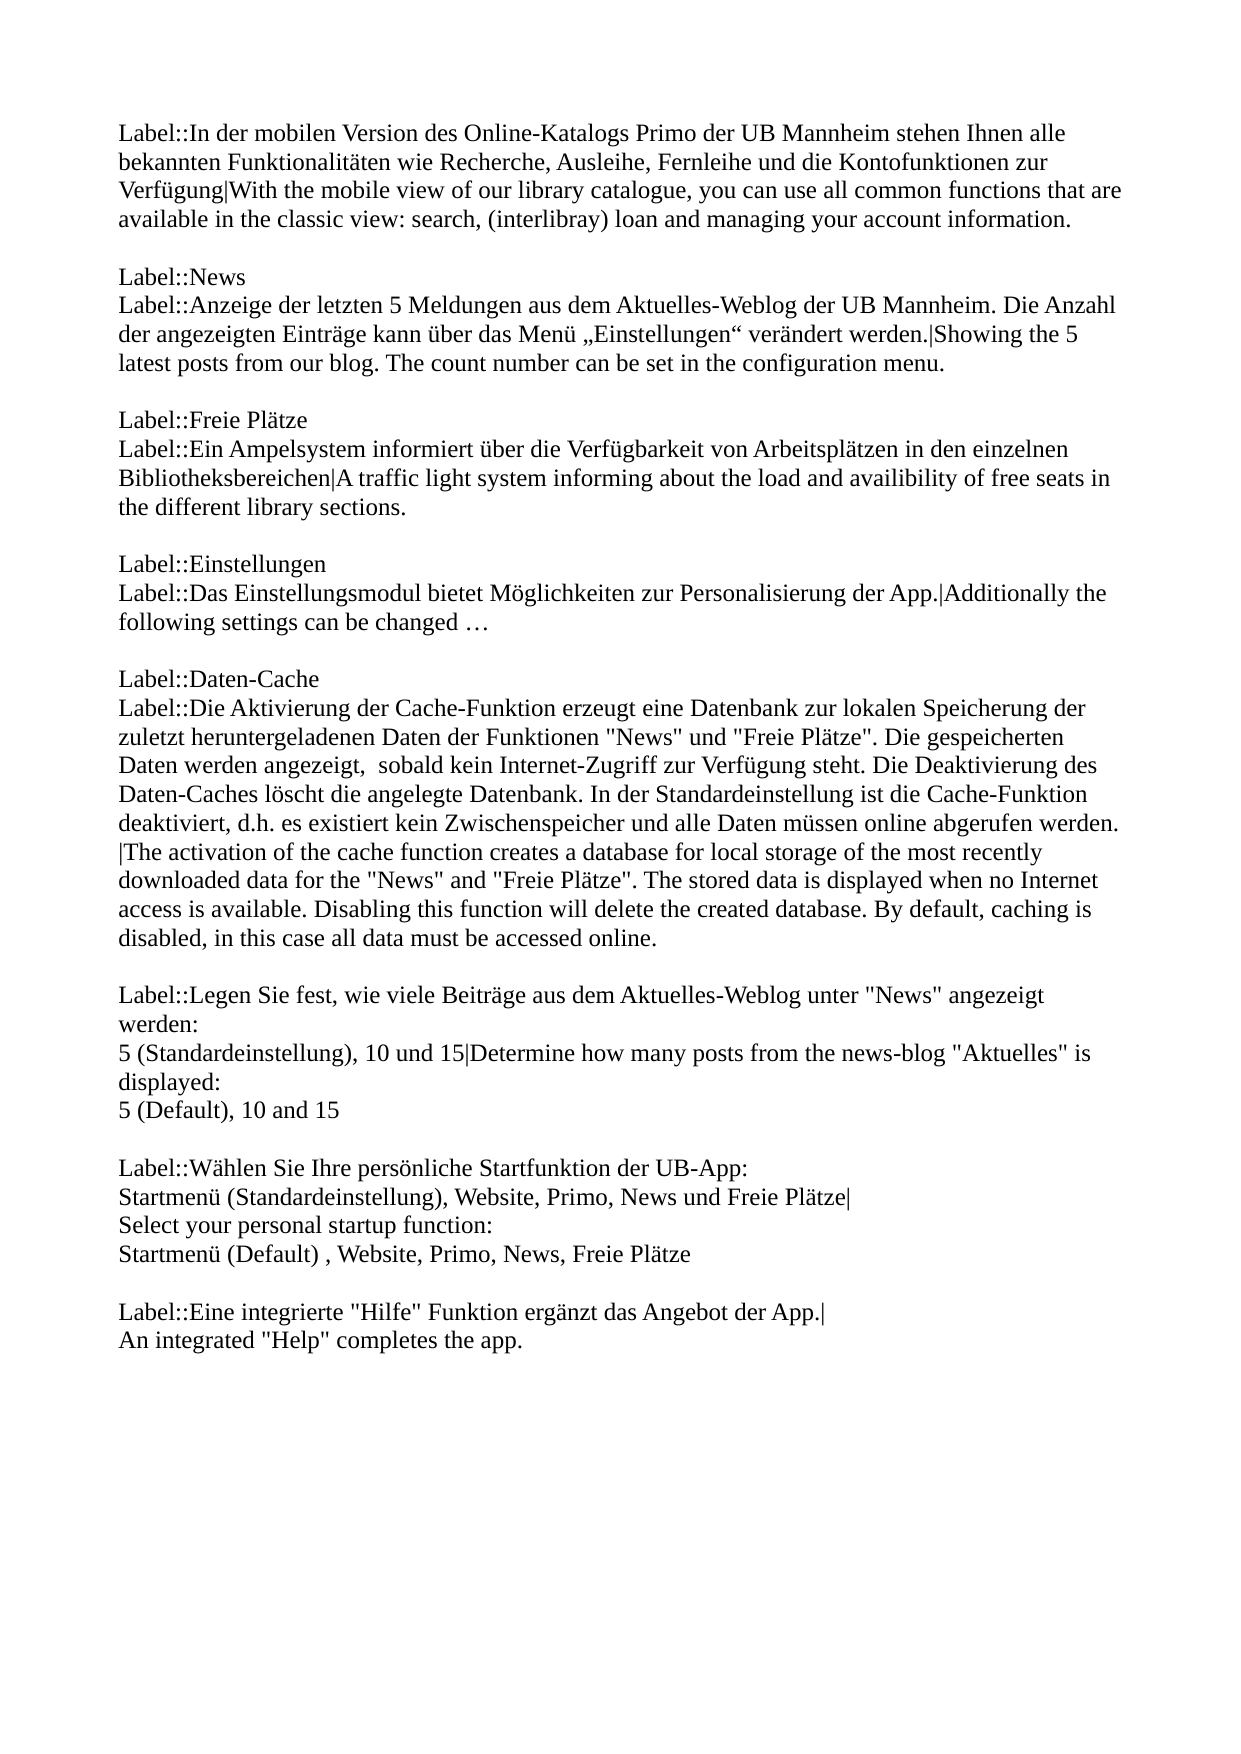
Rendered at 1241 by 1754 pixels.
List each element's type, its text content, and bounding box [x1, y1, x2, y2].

text Startmenü (Standardeinstellung), Website, Primo, News und Freie Plätze| [118, 1182, 1122, 1211]
text Label::Ein Ampelsystem informiert über die Verfügbarkeit von Arbeitsplätzen in den einzelnen Bibliotheksbereichen|A traffic light system informing about the load and availibility of free seats in the different library sections. [118, 434, 1122, 521]
text 5 (Standardeinstellung), 10 und 15|Determine how many posts from the news-blog "Aktuelles" is displayed: [118, 1038, 1122, 1096]
text Label::In der mobilen Version des Online-Katalogs Primo der UB Mannheim stehen Ihnen alle bekannten Funktionalitäten wie Recherche, Ausleihe, Fernleihe und die Kontofunktionen zur Verfügung|With the mobile view of our library catalogue, you can use all common functions that are available in the classic view: search, (interlibray) loan and managing your account information. [118, 118, 1122, 233]
text Label::Freie Plätze [118, 406, 1122, 434]
text Label::Einstellungen [118, 549, 1122, 578]
text An integrated "Help" completes the app. [118, 1326, 1122, 1354]
text Startmenü (Default) , Website, Primo, News, Freie Plätze [118, 1239, 1122, 1268]
text 5 (Default), 10 and 15 [118, 1096, 1122, 1124]
text Select your personal startup function: [118, 1211, 1122, 1239]
text Label::Legen Sie fest, wie viele Beiträge aus dem Aktuelles-Weblog unter "News" angezeigt werden: [118, 981, 1122, 1038]
text Label::Anzeige der letzten 5 Meldungen aus dem Aktuelles-Weblog der UB Mannheim. Die Anzahl der angezeigten Einträge kann über das Menü „Einstellungen“ verändert werden.|Showing the 5 latest posts from our blog. The count number can be set in the configuration menu. [118, 291, 1122, 377]
text |The activation of the cache function creates a database for local storage of the most recently downloaded data for the "News" and "Freie Plätze". The stored data is displayed when no Internet access is available. Disabling this function will delete the created database. By default, caching is disabled, in this case all data must be accessed online. [118, 837, 1122, 952]
text Label::Das Einstellungsmodul bietet Möglichkeiten zur Personalisierung der App.|Additionally the following settings can be changed … [118, 578, 1122, 636]
text Label::News [118, 262, 1122, 291]
text Label::Daten-Cache [118, 664, 1122, 693]
text Label::Eine integrierte "Hilfe" Funktion ergänzt das Angebot der App.| [118, 1297, 1122, 1326]
text Label::Wählen Sie Ihre persönliche Startfunktion der UB-App: [118, 1153, 1122, 1182]
text Label::Die Aktivierung der Cache-Funktion erzeugt eine Datenbank zur lokalen Speicherung der zuletzt heruntergeladenen Daten der Funktionen "News" und "Freie Plätze". Die gespeicherten Daten werden angezeigt, sobald kein Internet-Zugriff zur Verfügung steht. Die Deaktivierung des Daten-Caches löscht die angelegte Datenbank. In der Standardeinstellung ist die Cache-Funktion deaktiviert, d.h. es existiert kein Zwischenspeicher und alle Daten müssen online abgerufen werden. [118, 693, 1122, 837]
